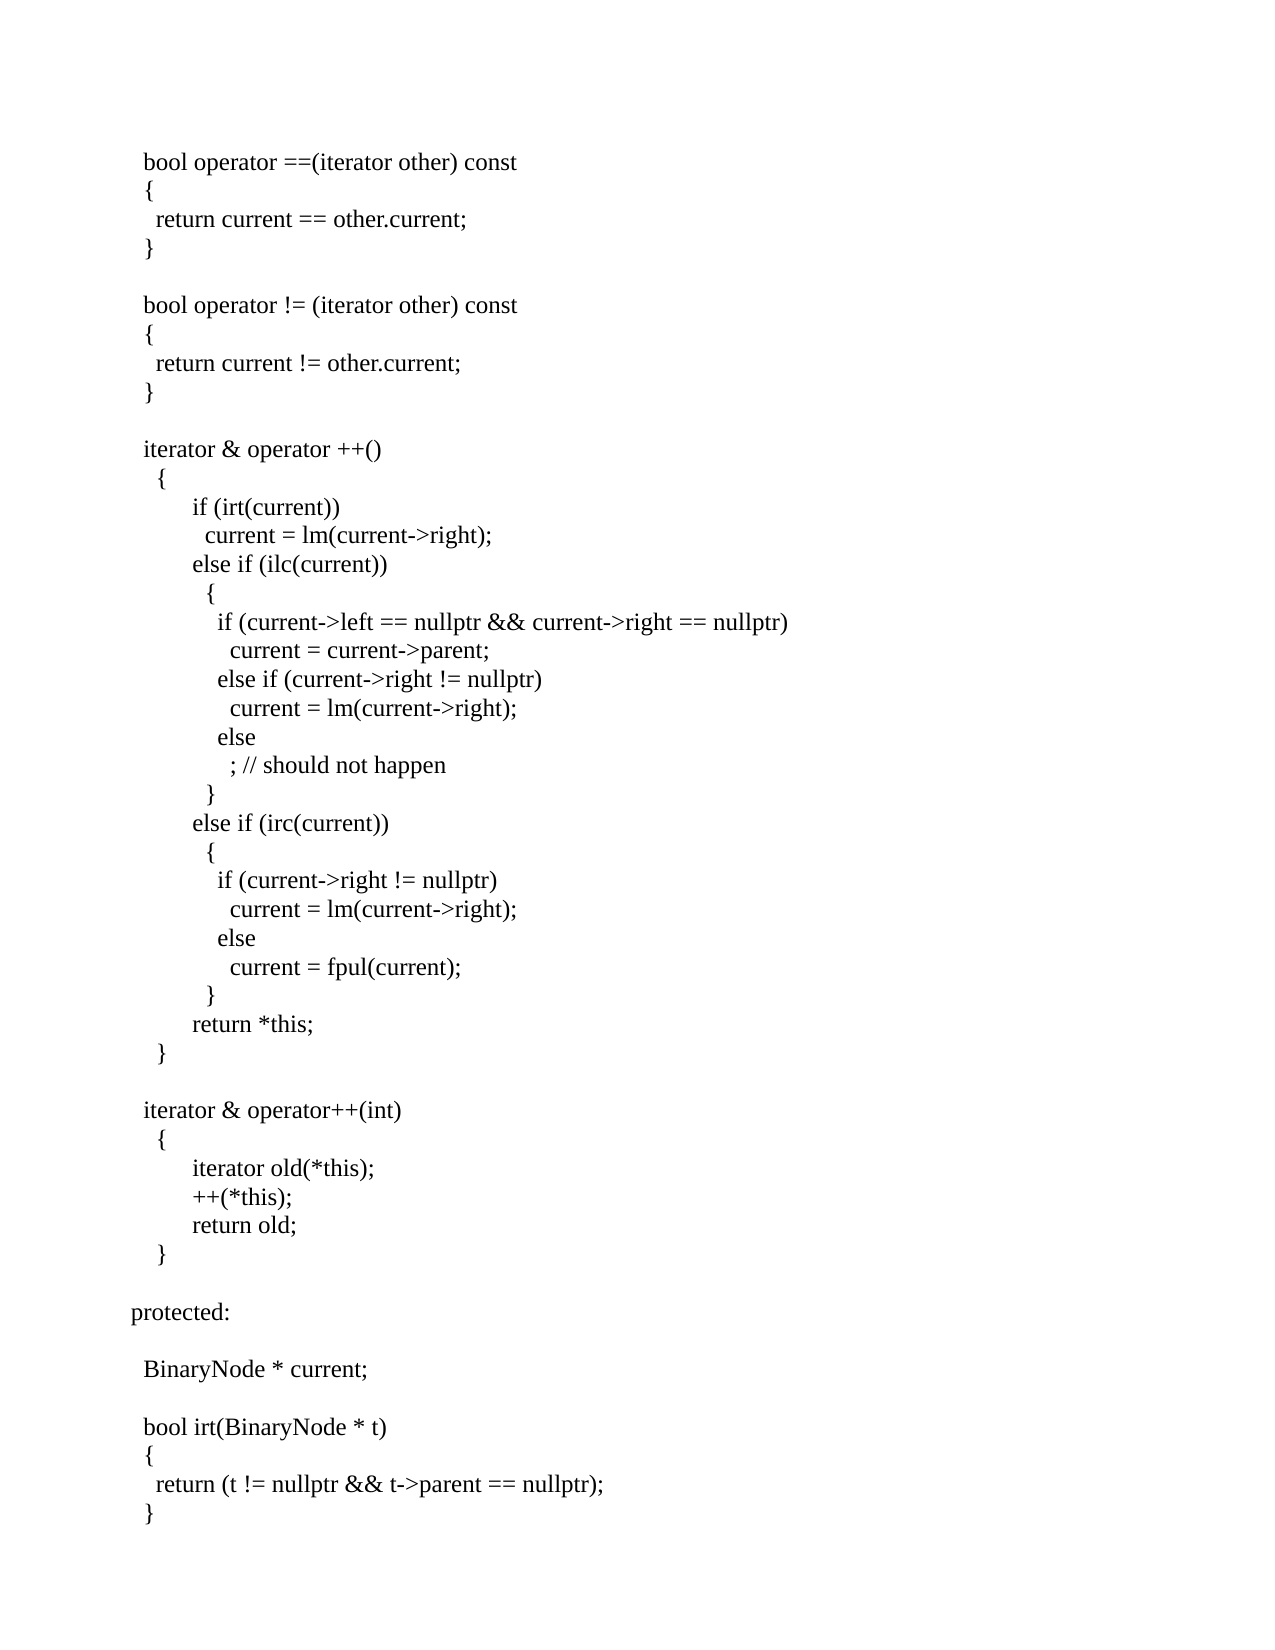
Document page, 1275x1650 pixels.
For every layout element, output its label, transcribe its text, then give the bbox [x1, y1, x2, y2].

text current = fpul(current); [118, 952, 1157, 981]
text } [118, 1498, 1157, 1527]
text { [118, 319, 1157, 348]
text ; // should not happen [118, 751, 1157, 779]
text } [118, 779, 1157, 808]
text current = lm(current->right); [118, 693, 1157, 722]
text BinaryNode * current; [118, 1354, 1157, 1383]
text return (t != nullptr && t->parent == nullptr); [118, 1469, 1157, 1498]
text current = lm(current->right); [118, 894, 1157, 923]
text current = lm(current->right); [118, 521, 1157, 549]
text bool operator ==(iterator other) const [118, 147, 1157, 176]
text protected: [118, 1297, 1157, 1326]
text { [118, 463, 1157, 492]
text return *this; [118, 1009, 1157, 1038]
text current = current->parent; [118, 636, 1157, 664]
text if (current->left == nullptr && current->right == nullptr) [118, 607, 1157, 636]
text } [118, 1239, 1157, 1268]
text iterator & operator ++() [118, 434, 1157, 463]
text iterator & operator++(int) [118, 1096, 1157, 1124]
text { [118, 1441, 1157, 1469]
text } [118, 233, 1157, 262]
text { [118, 578, 1157, 607]
text else if (ilc(current)) [118, 549, 1157, 578]
text { [118, 837, 1157, 866]
text return old; [118, 1211, 1157, 1239]
text return current == other.current; [118, 204, 1157, 233]
text { [118, 176, 1157, 204]
text if (irt(current)) [118, 492, 1157, 521]
text } [118, 981, 1157, 1009]
text ++(*this); [118, 1182, 1157, 1211]
text bool operator != (iterator other) const [118, 291, 1157, 319]
text } [118, 1038, 1157, 1067]
text else if (current->right != nullptr) [118, 664, 1157, 693]
text iterator old(*this); [118, 1153, 1157, 1182]
text } [118, 377, 1157, 406]
text else if (irc(current)) [118, 808, 1157, 837]
text else [118, 722, 1157, 751]
text return current != other.current; [118, 348, 1157, 377]
text if (current->right != nullptr) [118, 866, 1157, 894]
text { [118, 1124, 1157, 1153]
text else [118, 923, 1157, 952]
text bool irt(BinaryNode * t) [118, 1412, 1157, 1441]
